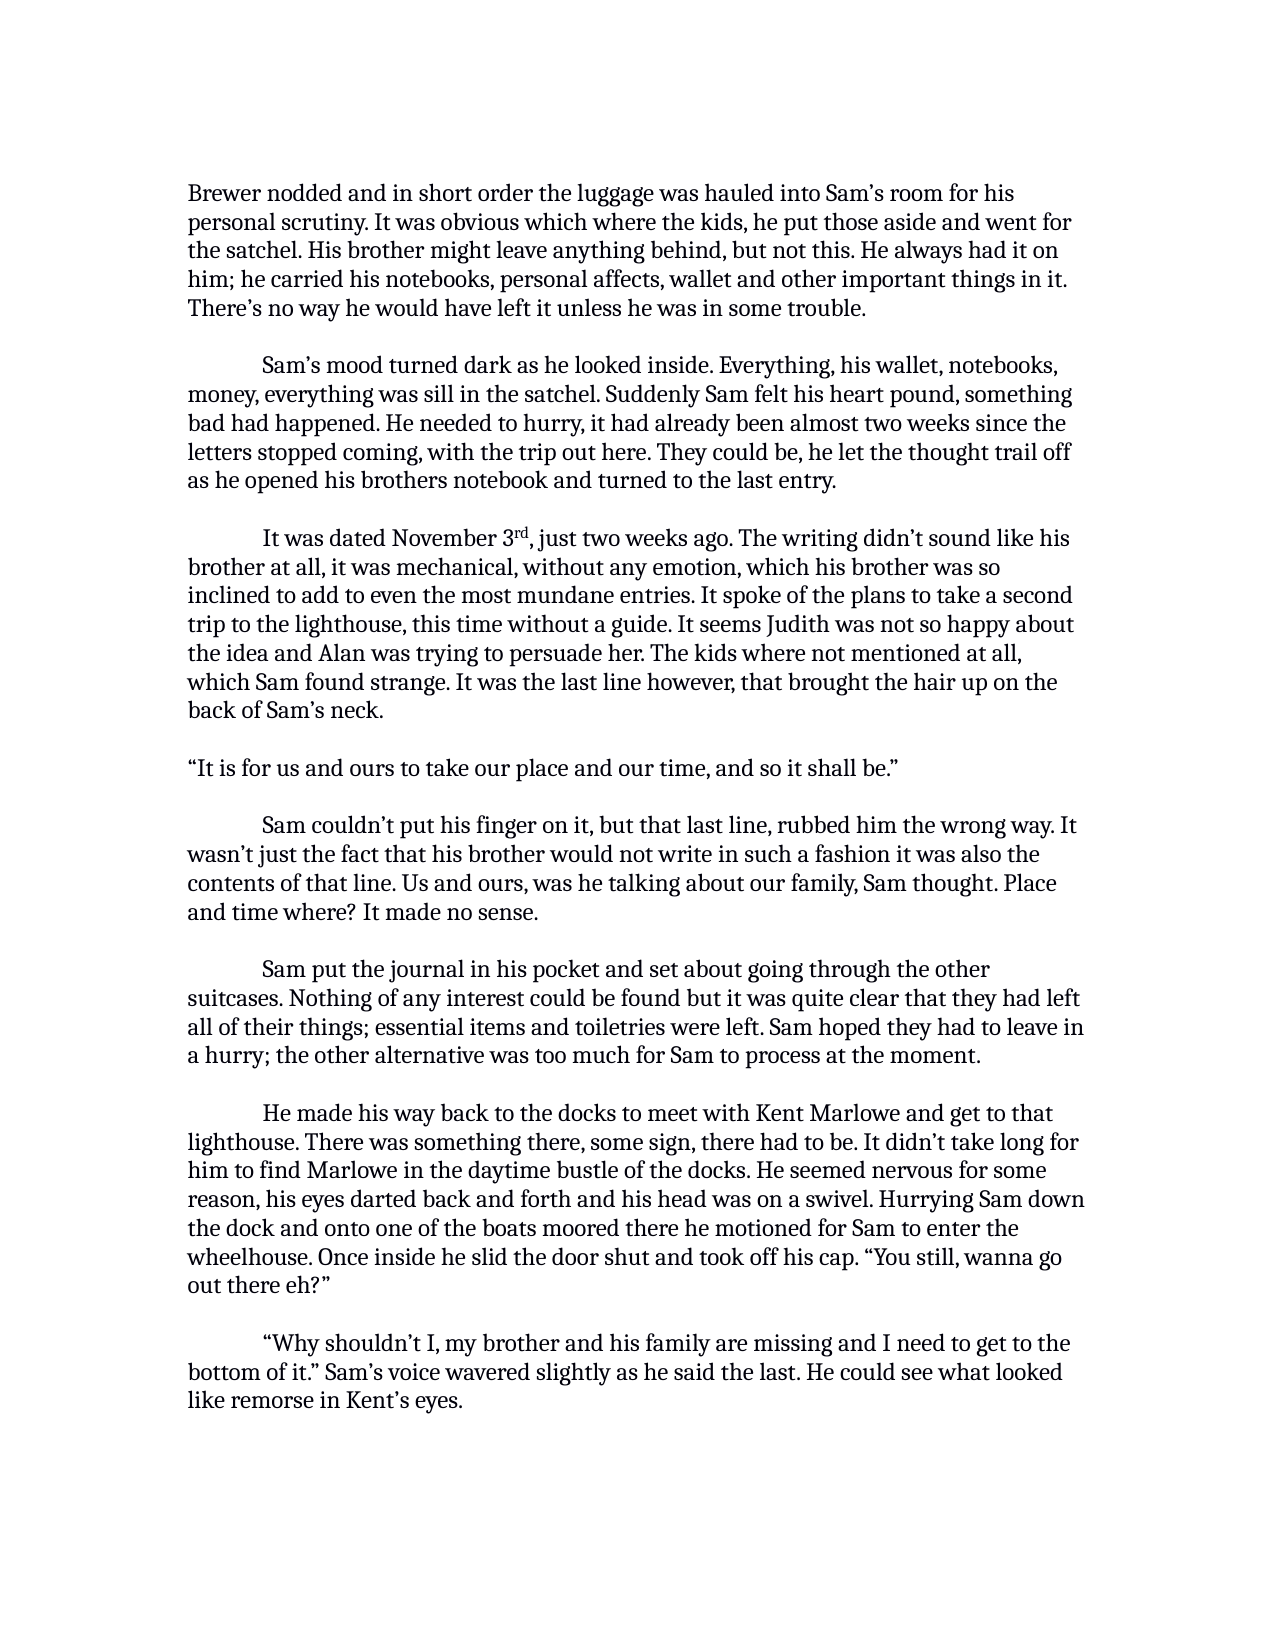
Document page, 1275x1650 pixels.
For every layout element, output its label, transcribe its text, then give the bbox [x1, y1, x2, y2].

text It was dated November 3rd, just two weeks ago. The writing didn’t sound like his brother at all, it was mechanical, without any emotion, which his brother was so inclined to add to even the most mundane entries. It spoke of the plans to take a second trip to the lighthouse, this time without a guide. It seems Judith was not so happy about the idea and Alan was trying to persuade her. The kids where not mentioned at all, which Sam found strange. It was the last line however, that brought the hair up on the back of Sam’s neck. [187, 524, 1087, 725]
text Brewer nodded and in short order the luggage was hauled into Sam’s room for his personal scrutiny. It was obvious which where the kids, he put those aside and went for the satchel. His brother might leave anything behind, but not this. He always had it on him; he carried his notebooks, personal affects, wallet and other important things in it. There’s no way he would have left it unless he was in some trouble. [187, 179, 1087, 322]
text “It is for us and ours to take our place and our time, and so it shall be.” [187, 754, 1087, 782]
text He made his way back to the docks to meet with Kent Marlowe and get to that lighthouse. There was something there, some sign, there had to be. It didn’t take long for him to find Marlowe in the daytime bustle of the docks. He seemed nervous for some reason, his eyes darted back and forth and his head was on a swivel. Hurrying Sam down the dock and onto one of the boats moored there he motioned for Sam to enter the wheelhouse. Once inside he slid the door shut and took off his cap. “You still, wanna go out there eh?” [187, 1099, 1087, 1300]
text Sam couldn’t put his finger on it, but that last line, rubbed him the wrong way. It wasn’t just the fact that his brother would not write in such a fashion it was also the contents of that line. Us and ours, was he talking about our family, Sam thought. Place and time where? It made no sense. [187, 811, 1087, 926]
text Sam’s mood turned dark as he looked inside. Everything, his wallet, notebooks, money, everything was sill in the satchel. Suddenly Sam felt his heart pound, something bad had happened. He needed to hurry, it had already been almost two weeks since the letters stopped coming, with the trip out here. They could be, he let the thought trail off as he opened his brothers notebook and turned to the last entry. [187, 351, 1087, 495]
text “Why shouldn’t I, my brother and his family are missing and I need to get to the bottom of it.” Sam’s voice wavered slightly as he said the last. He could see what looked like remorse in Kent’s eyes. [187, 1329, 1087, 1415]
text Sam put the journal in his pocket and set about going through the other suitcases. Nothing of any interest could be found but it was quite clear that they had left all of their things; essential items and toiletries were left. Sam hoped they had to leave in a hurry; the other alternative was too much for Sam to process at the moment. [187, 955, 1087, 1070]
